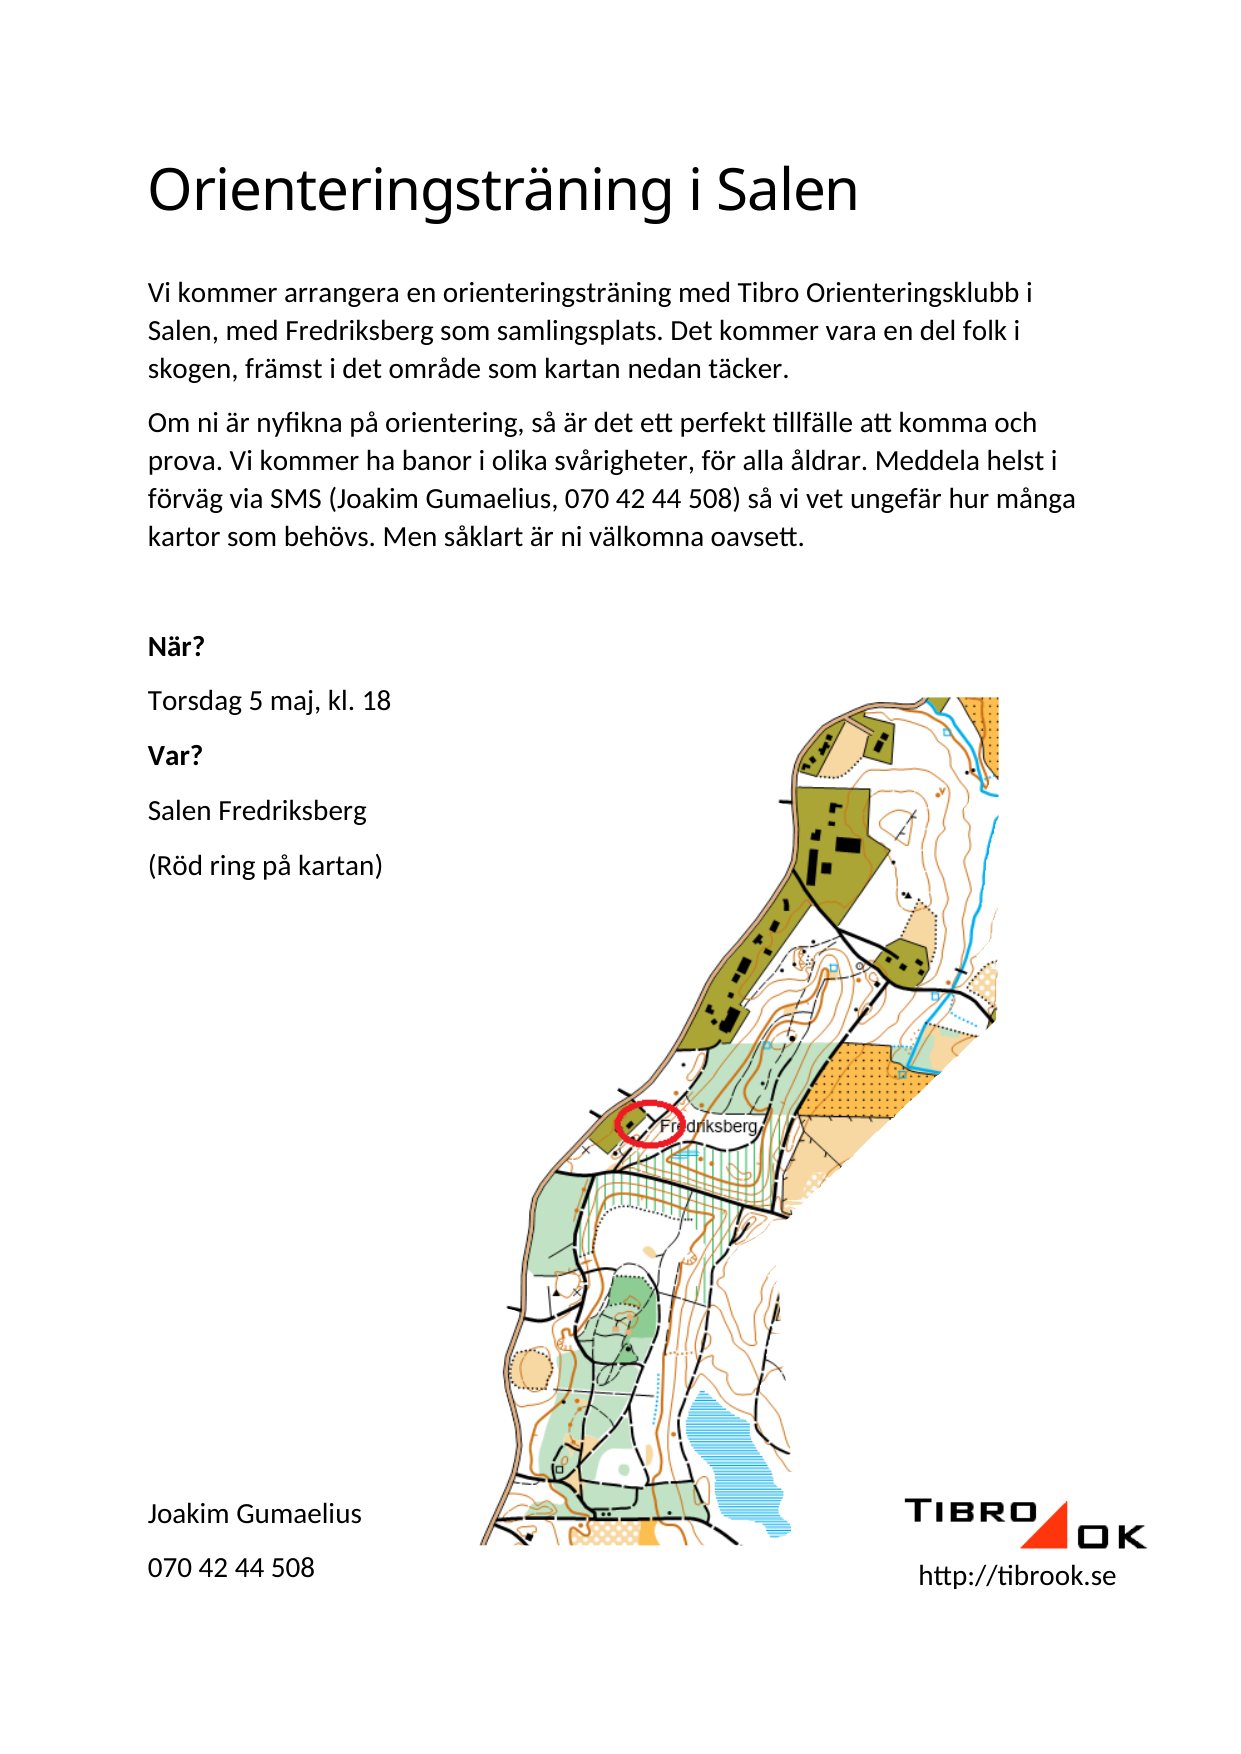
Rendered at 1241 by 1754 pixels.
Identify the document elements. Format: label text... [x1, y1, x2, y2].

text När? [148, 628, 1093, 663]
text Om ni är nyfikna på orientering, så är det ett perfekt tillfälle att komma och prova. Vi kommer ha banor i olika svårigheter, för alla åldrar. Meddela helst i förväg via SMS (Joakim Gumaelius, 070 42 44 508) så vi vet ungefär hur många kartor som behövs. Men såklart är ni välkomna oavsett. [148, 404, 1093, 554]
text Salen Fredriksberg [148, 792, 791, 827]
text [903, 1549, 1173, 1596]
text Joakim Gumaelius [148, 1495, 499, 1530]
text 070 42 44 508 [148, 1549, 903, 1585]
text Vi kommer arrangera en orienteringsträning med Tibro Orienteringsklubb i Salen, med Fredriksberg som samlingsplats. Det kommer vara en del folk i skogen, främst i det område som kartan nedan täcker. [148, 274, 1093, 385]
text [986, 847, 1093, 882]
text Torsdag 5 maj, kl. 18 [148, 682, 1093, 718]
text Var? [148, 737, 806, 773]
text Orienteringsträning i Salen [148, 148, 1093, 227]
text [779, 1495, 904, 1530]
text (Röd ring på kartan) [148, 847, 791, 882]
text [964, 792, 1093, 827]
text http://tibrook.se [918, 1557, 1158, 1588]
text [999, 737, 1093, 773]
